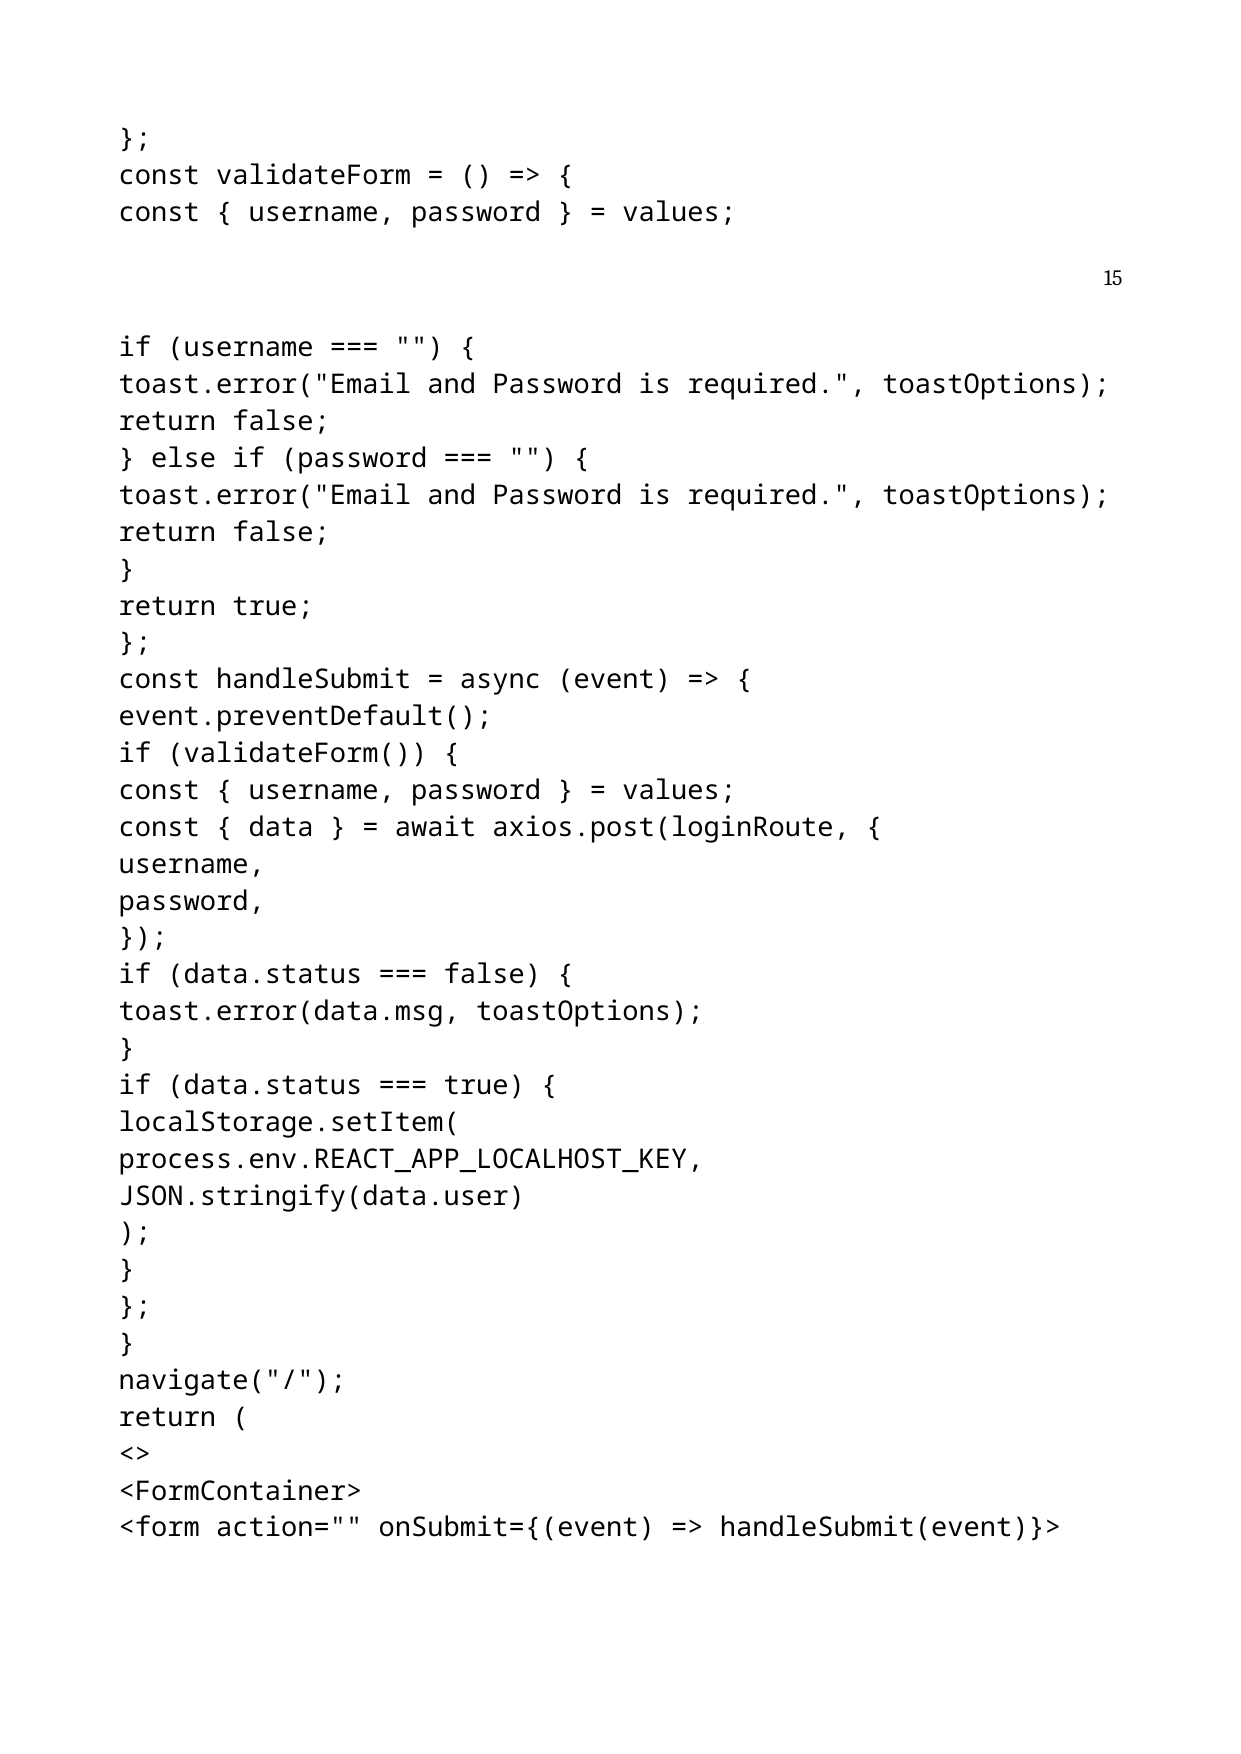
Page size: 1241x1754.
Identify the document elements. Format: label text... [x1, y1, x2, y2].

text const { data } = await axios.post(loginRoute, { [118, 807, 1122, 844]
text navigate("/"); [118, 1360, 1122, 1397]
text } [118, 1028, 1122, 1065]
text if (data.status === false) { [118, 955, 1122, 992]
text toast.error(data.msg, toastOptions); [118, 992, 1122, 1028]
text const { username, password } = values; [118, 770, 1122, 807]
text } [118, 1250, 1122, 1287]
text const { username, password } = values; [118, 192, 1122, 229]
text }; [118, 1287, 1122, 1323]
text return false; [118, 512, 1122, 549]
text if (username === "") { [118, 328, 1122, 365]
text } else if (password === "") { [118, 438, 1122, 475]
text ); [118, 1213, 1122, 1250]
text event.preventDefault(); [118, 697, 1122, 733]
text const validateForm = () => { [118, 155, 1122, 192]
text 15 [118, 266, 1122, 291]
text if (data.status === true) { [118, 1065, 1122, 1102]
text return false; [118, 402, 1122, 438]
text } [118, 1323, 1122, 1360]
text localStorage.setItem( [118, 1102, 1122, 1139]
text JSON.stringify(data.user) [118, 1176, 1122, 1213]
text toast.error("Email and Password is required.", toastOptions); [118, 365, 1122, 402]
text const handleSubmit = async (event) => { [118, 660, 1122, 697]
text process.env.REACT_APP_LOCALHOST_KEY, [118, 1139, 1122, 1176]
text }; [118, 118, 1122, 155]
text <form action="" onSubmit={(event) => handleSubmit(event)}> [118, 1508, 1122, 1545]
text return ( [118, 1397, 1122, 1434]
text } [118, 549, 1122, 586]
text if (validateForm()) { [118, 733, 1122, 770]
text }; [118, 623, 1122, 660]
text return true; [118, 586, 1122, 623]
text <> [118, 1434, 1122, 1471]
text username, [118, 844, 1122, 881]
text }); [118, 918, 1122, 955]
text <FormContainer> [118, 1471, 1122, 1508]
text toast.error("Email and Password is required.", toastOptions); [118, 475, 1122, 512]
text password, [118, 881, 1122, 918]
